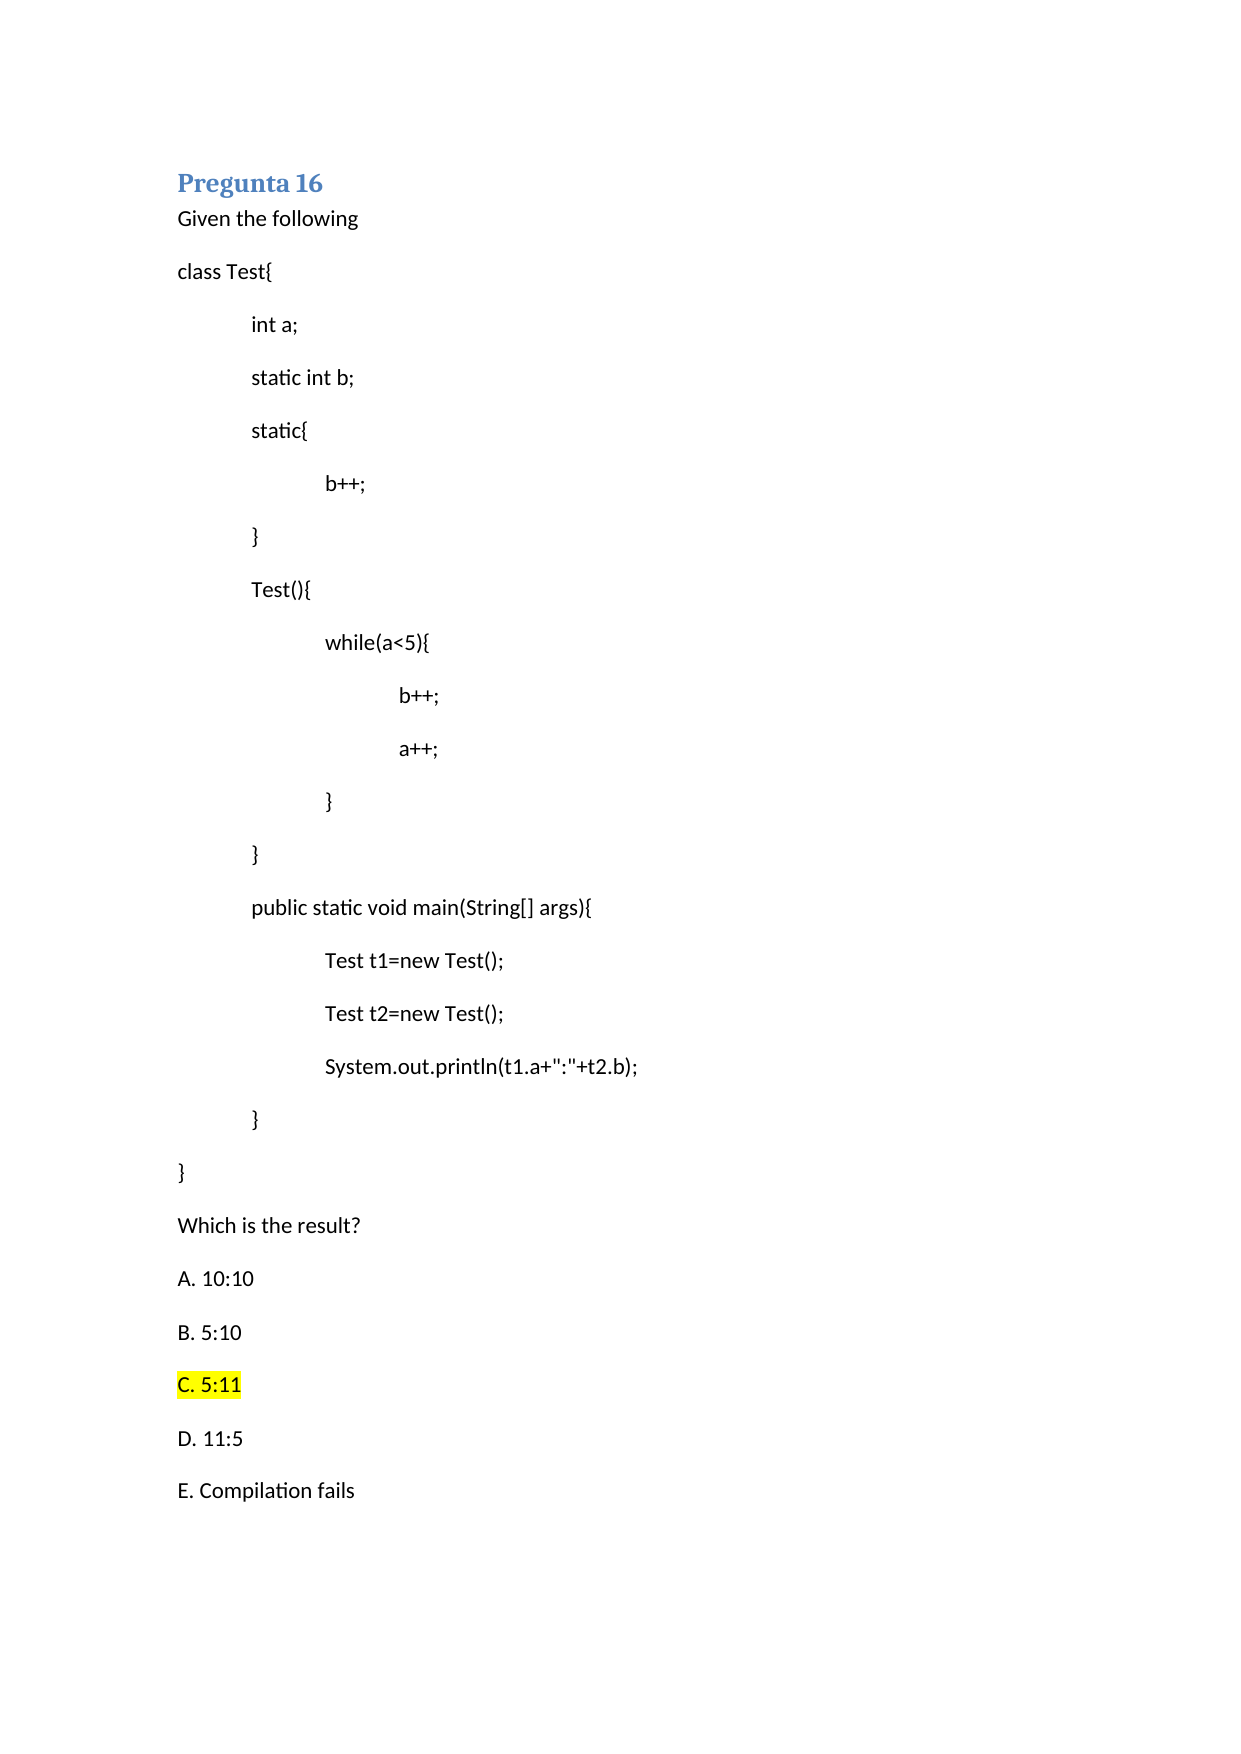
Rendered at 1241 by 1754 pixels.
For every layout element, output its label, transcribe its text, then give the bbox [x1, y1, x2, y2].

text } [177, 840, 1063, 868]
text Test t2=new Test(); [177, 999, 1063, 1027]
text C. 5:11 [177, 1371, 1063, 1399]
text E. Compilation fails [177, 1477, 1063, 1505]
text Test(){ [177, 575, 1063, 603]
text B. 5:10 [177, 1318, 1063, 1346]
text public static void main(String[] args){ [177, 893, 1063, 921]
text Which is the result? [177, 1212, 1063, 1239]
text int a; [177, 310, 1063, 338]
text Test t1=new Test(); [177, 946, 1063, 974]
text b++; [177, 469, 1063, 497]
text System.out.println(t1.a+":"+t2.b); [177, 1052, 1063, 1081]
text } [177, 1106, 1063, 1133]
text D. 11:5 [177, 1424, 1063, 1452]
text static{ [177, 416, 1063, 444]
text } [177, 1158, 1063, 1187]
text a++; [177, 734, 1063, 762]
subtitle Pregunta 16 [177, 168, 1063, 199]
text static int b; [177, 363, 1063, 391]
text b++; [177, 681, 1063, 709]
text Given the following [177, 204, 1063, 232]
text } [177, 787, 1063, 815]
text } [177, 522, 1063, 550]
text class Test{ [177, 257, 1063, 285]
text while(a<5){ [177, 628, 1063, 656]
text A. 10:10 [177, 1264, 1063, 1293]
